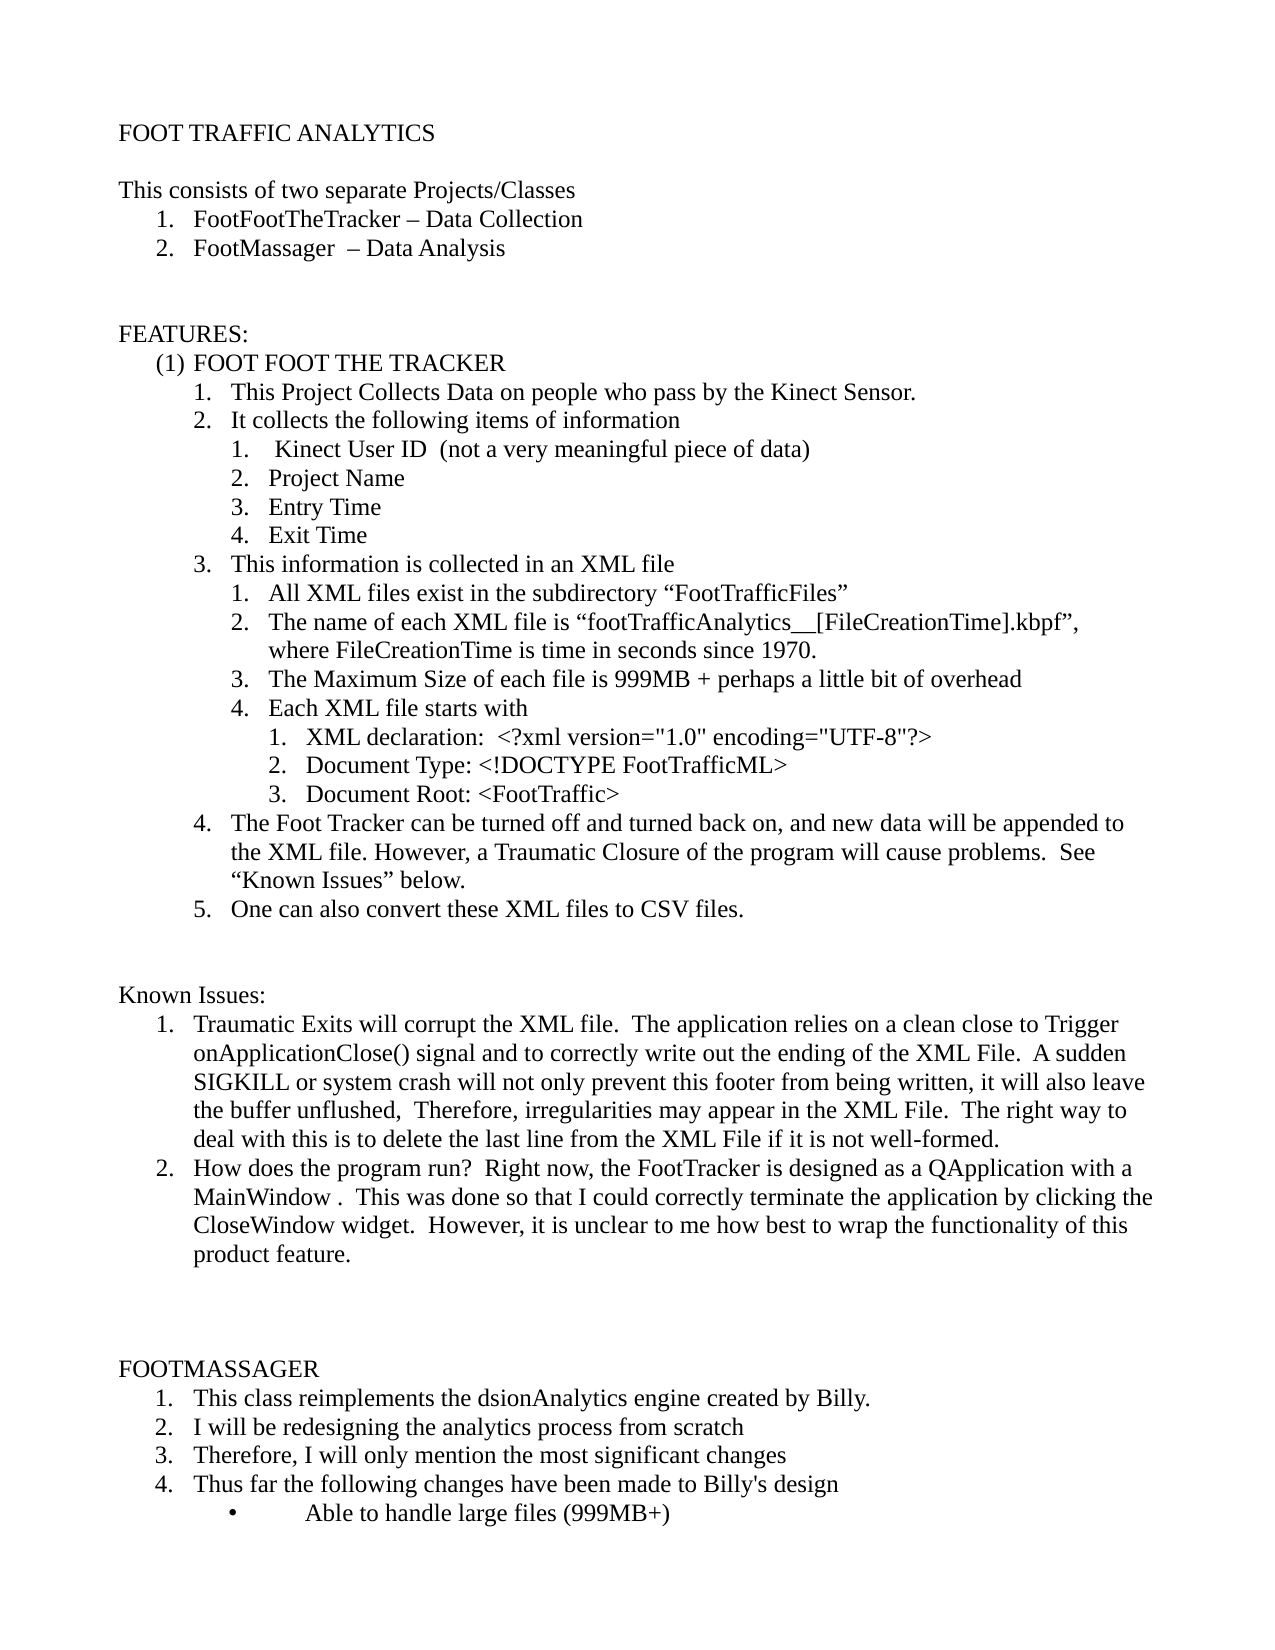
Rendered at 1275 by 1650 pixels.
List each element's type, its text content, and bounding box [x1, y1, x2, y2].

list Kinect User ID (not a very meaningful piece of data) [231, 434, 1157, 463]
list The Foot Tracker can be turned off and turned back on, and new data will be appended to the XML file. However, a Traumatic Closure of the program will cause problems. See “Known Issues” below. [193, 808, 1157, 894]
list XML declaration: <?xml version="1.0" encoding="UTF-8"?> [268, 722, 1157, 751]
list Exit Time [231, 521, 1157, 549]
list One can also convert these XML files to CSV files. [193, 894, 1157, 923]
text FOOT TRAFFIC ANALYTICS [118, 118, 1157, 147]
list This class reimplements the dsionAnalytics engine created by Billy. [154, 1383, 1157, 1412]
list Project Name [231, 463, 1157, 492]
list It collects the following items of information [193, 406, 1157, 434]
list FootMassager – Data Analysis [156, 233, 1157, 262]
list FootFootTheTracker – Data Collection [156, 204, 1157, 233]
text FEATURES: [118, 319, 1157, 348]
list Each XML file starts with [231, 693, 1157, 722]
list Thus far the following changes have been made to Billy's design [154, 1469, 1157, 1498]
list FOOT FOOT THE TRACKER [156, 348, 1157, 377]
list This information is collected in an XML file [193, 549, 1157, 578]
text Known Issues: [118, 981, 1157, 1009]
list The Maximum Size of each file is 999MB + perhaps a little bit of overhead [231, 664, 1157, 693]
text FOOTMASSAGER [118, 1354, 1157, 1383]
list The name of each XML file is “footTrafficAnalytics__[FileCreationTime].kbpf”, where FileCreationTime is time in seconds since 1970. [231, 607, 1157, 664]
list Traumatic Exits will corrupt the XML file. The application relies on a clean close to Trigger onApplicationClose() signal and to correctly write out the ending of the XML File. A sudden SIGKILL or system crash will not only prevent this footer from being written, it will also leave the buffer unflushed, Therefore, irregularities may appear in the XML File. The right way to deal with this is to delete the last line from the XML File if it is not well-formed. [156, 1009, 1157, 1153]
list How does the program run? Right now, the FootTracker is designed as a QApplication with a MainWindow . This was done so that I could correctly terminate the application by clicking the CloseWindow widget. However, it is unclear to me how best to wrap the functionality of this product feature. [156, 1153, 1157, 1268]
list Document Root: <FootTraffic> [268, 779, 1157, 808]
list Document Type: <!DOCTYPE FootTrafficML> [268, 751, 1157, 779]
list All XML files exist in the subdirectory “FootTrafficFiles” [231, 578, 1157, 607]
list This Project Collects Data on people who pass by the Kinect Sensor. [193, 377, 1157, 406]
list I will be redesigning the analytics process from scratch [154, 1412, 1157, 1441]
list Able to handle large files (999MB+) [228, 1498, 1157, 1527]
list Entry Time [231, 492, 1157, 521]
text This consists of two separate Projects/Classes [118, 176, 1157, 204]
list Therefore, I will only mention the most significant changes [154, 1441, 1157, 1469]
